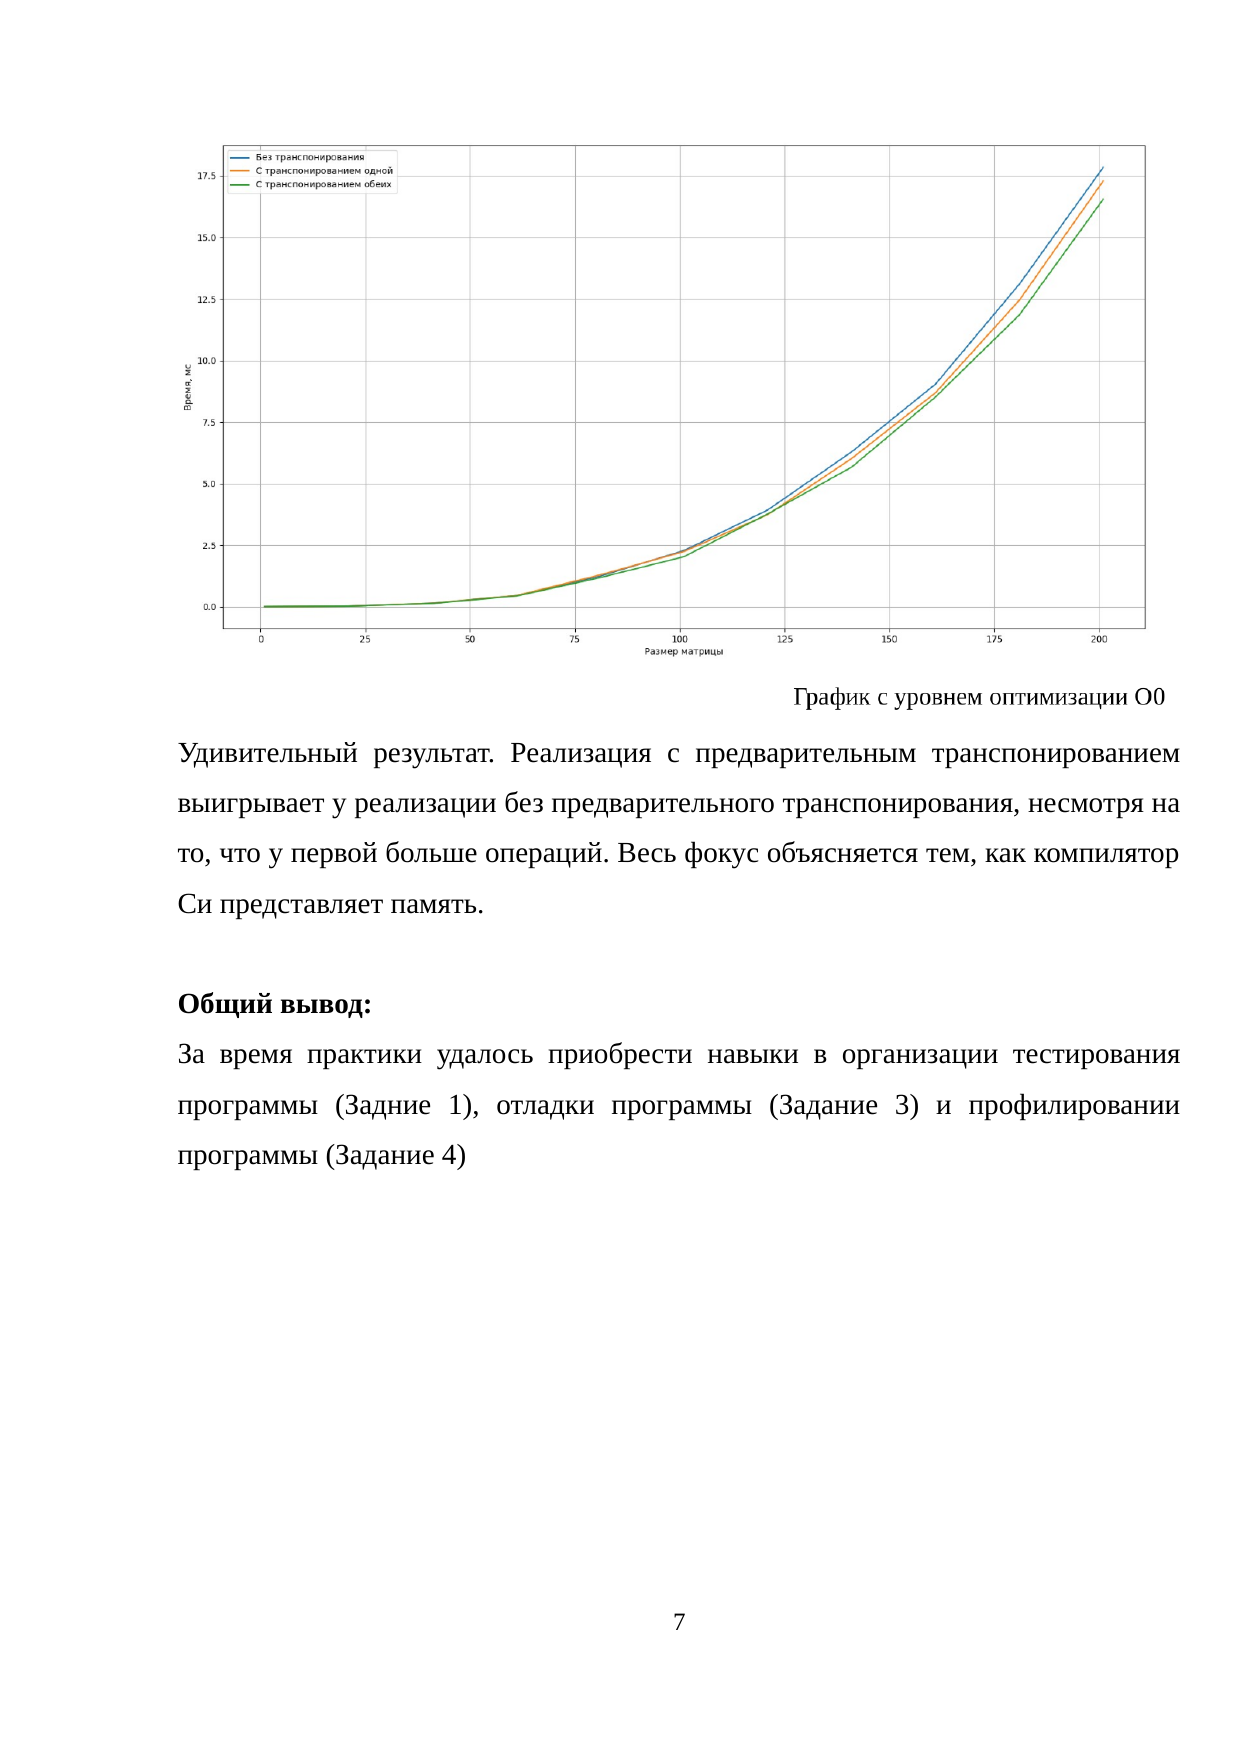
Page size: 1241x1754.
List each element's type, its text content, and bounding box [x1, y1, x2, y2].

text За время практики удалось приобрести навыки в организации тестирования программы (Задние 1), отладки программы (Задание 3) и профилировании программы (Задание 4) [177, 1037, 1181, 1171]
picture [177, 118, 1182, 718]
text Удивительный результат. Реализация с предварительным транспонированием выигрывает у реализации без предварительного транспонирования, несмотря на то, что у первой больше операций. Весь фокус объясняется тем, как компилятор Си представляет память. [177, 718, 1181, 919]
text Общий вывод: [177, 986, 1181, 1020]
